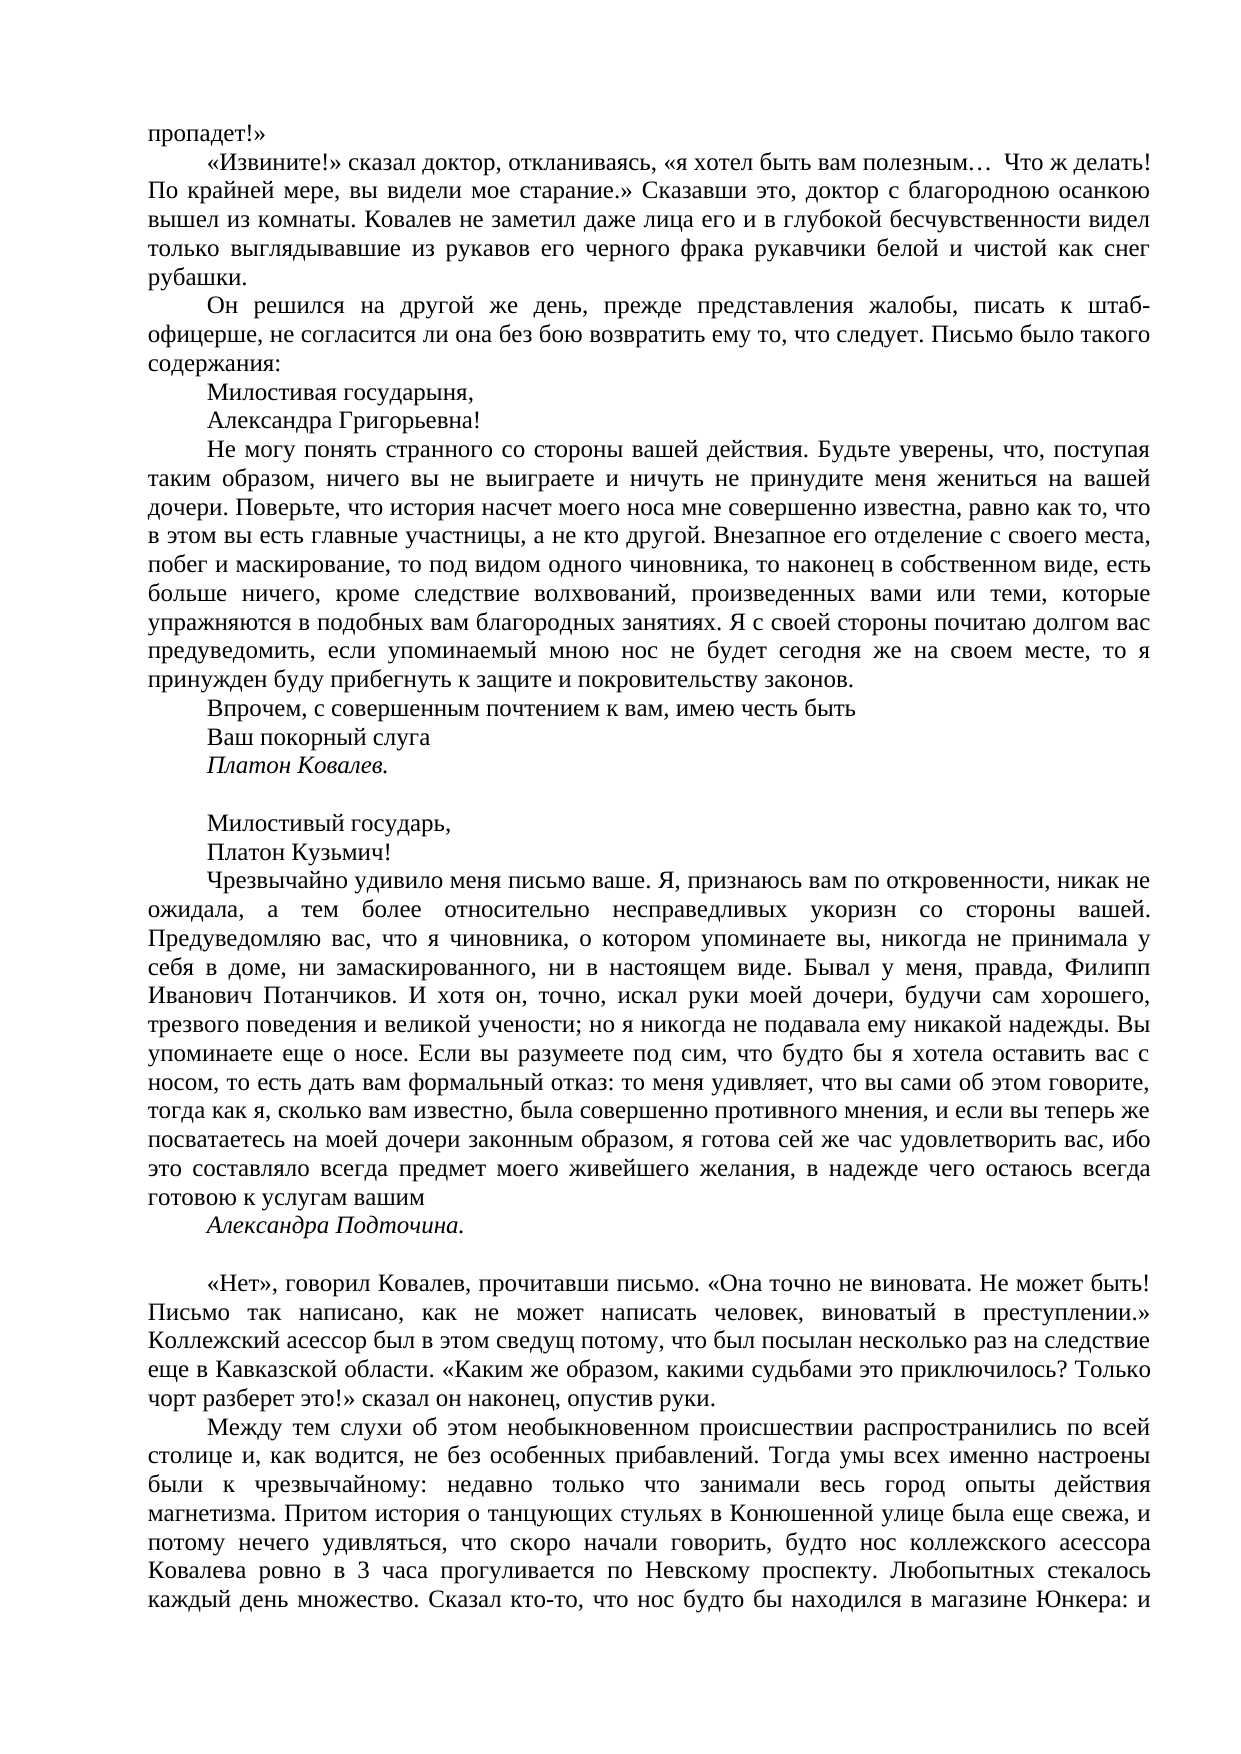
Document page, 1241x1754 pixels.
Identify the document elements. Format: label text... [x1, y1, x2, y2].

text Впрочем, с совершенным почтением к вам, имею честь быть [148, 693, 1152, 722]
text Ваш покорный слуга [148, 722, 1152, 751]
text Милостивая государыня, [148, 377, 1152, 406]
text Не могу понять странного со стороны вашей действия. Будьте уверены, что, поступая таким образом, ничего вы не выиграете и ничуть не принудите меня жениться на вашей дочери. Поверьте, что история насчет моего носа мне совершенно известна, равно как то, что в этом вы есть главные участницы, а не кто другой. Внезапное его отделение с своего места, побег и маскирование, то под видом одного чиновника, то наконец в собственном виде, есть больше ничего, кроме следствие волхвований, произведенных вами или теми, которые упражняются в подобных вам благородных занятиях. Я с своей стороны почитаю долгом вас предуведомить, если упоминаемый мною нос не будет сегодня же на своем месте, то я принужден буду прибегнуть к защите и покровительству законов. [148, 434, 1152, 693]
text Милостивый государь, [148, 808, 1152, 837]
text Александра Григорьевна! [148, 406, 1152, 434]
text Между тем слухи об этом необыкновенном происшествии распространились по всей столице и, как водится, не без особенных прибавлений. Тогда умы всех именно настроены были к чрезвычайному: недавно только что занимали весь город опыты действия магнетизма. Притом история о танцующих стульях в Конюшенной улице была еще свежа, и потому нечего удивляться, что скоро начали говорить, будто нос коллежского асессора Ковалева ровно в 3 часа прогуливается по Невскому проспекту. Любопытных стекалось каждый день множество. Сказал кто-то, что нос будто бы находился в магазине Юнкера: и [148, 1412, 1152, 1613]
text «Нет», говорил Ковалев, прочитавши письмо. «Она точно не виновата. Не может быть! Письмо так написано, как не может написать человек, виноватый в преступлении.» Коллежский асессор был в этом сведущ потому, что был посылан несколько раз на следствие еще в Кавказской области. «Каким же образом, какими судьбами это приключилось? Только чорт разберет это!» сказал он наконец, опустив руки. [148, 1268, 1152, 1412]
text Он решился на другой же день, прежде представления жалобы, писать к штаб-офицерше, не согласится ли она без бою возвратить ему то, что следует. Письмо было такого содержания: [148, 291, 1152, 377]
text Платон Кузьмич! [148, 837, 1152, 866]
text Платон Ковалев. [148, 751, 1152, 779]
text «Извините!» сказал доктор, откланиваясь, «я хотел быть вам полезным… Что ж делать! По крайней мере, вы видели мое старание.» Сказавши это, доктор с благородною осанкою вышел из комнаты. Ковалев не заметил даже лица его и в глубокой бесчувственности видел только выглядывавшие из рукавов его черного фрака рукавчики белой и чистой как снег рубашки. [148, 147, 1152, 291]
text Чрезвычайно удивило меня письмо ваше. Я, признаюсь вам по откровенности, никак не ожидала, а тем более относительно несправедливых укоризн со стороны вашей. Предуведомляю вас, что я чиновника, о котором упоминаете вы, никогда не принимала у себя в доме, ни замаскированного, ни в настоящем виде. Бывал у меня, правда, Филипп Иванович Потанчиков. И хотя он, точно, искал руки моей дочери, будучи сам хорошего, трезвого поведения и великой учености; но я никогда не подавала ему никакой надежды. Вы упоминаете еще о носе. Если вы разумеете под сим, что будто бы я хотела оставить вас с носом, то есть дать вам формальный отказ: то меня удивляет, что вы сами об этом говорите, тогда как я, сколько вам известно, была совершенно противного мнения, и если вы теперь же посватаетесь на моей дочери законным образом, я готова сей же час удовлетворить вас, ибо это составляло всегда предмет моего живейшего желания, в надежде чего остаюсь всегда готовою к услугам вашим [148, 866, 1152, 1211]
text пропадет!» [148, 118, 1152, 147]
text Александра Подточина. [148, 1211, 1152, 1239]
